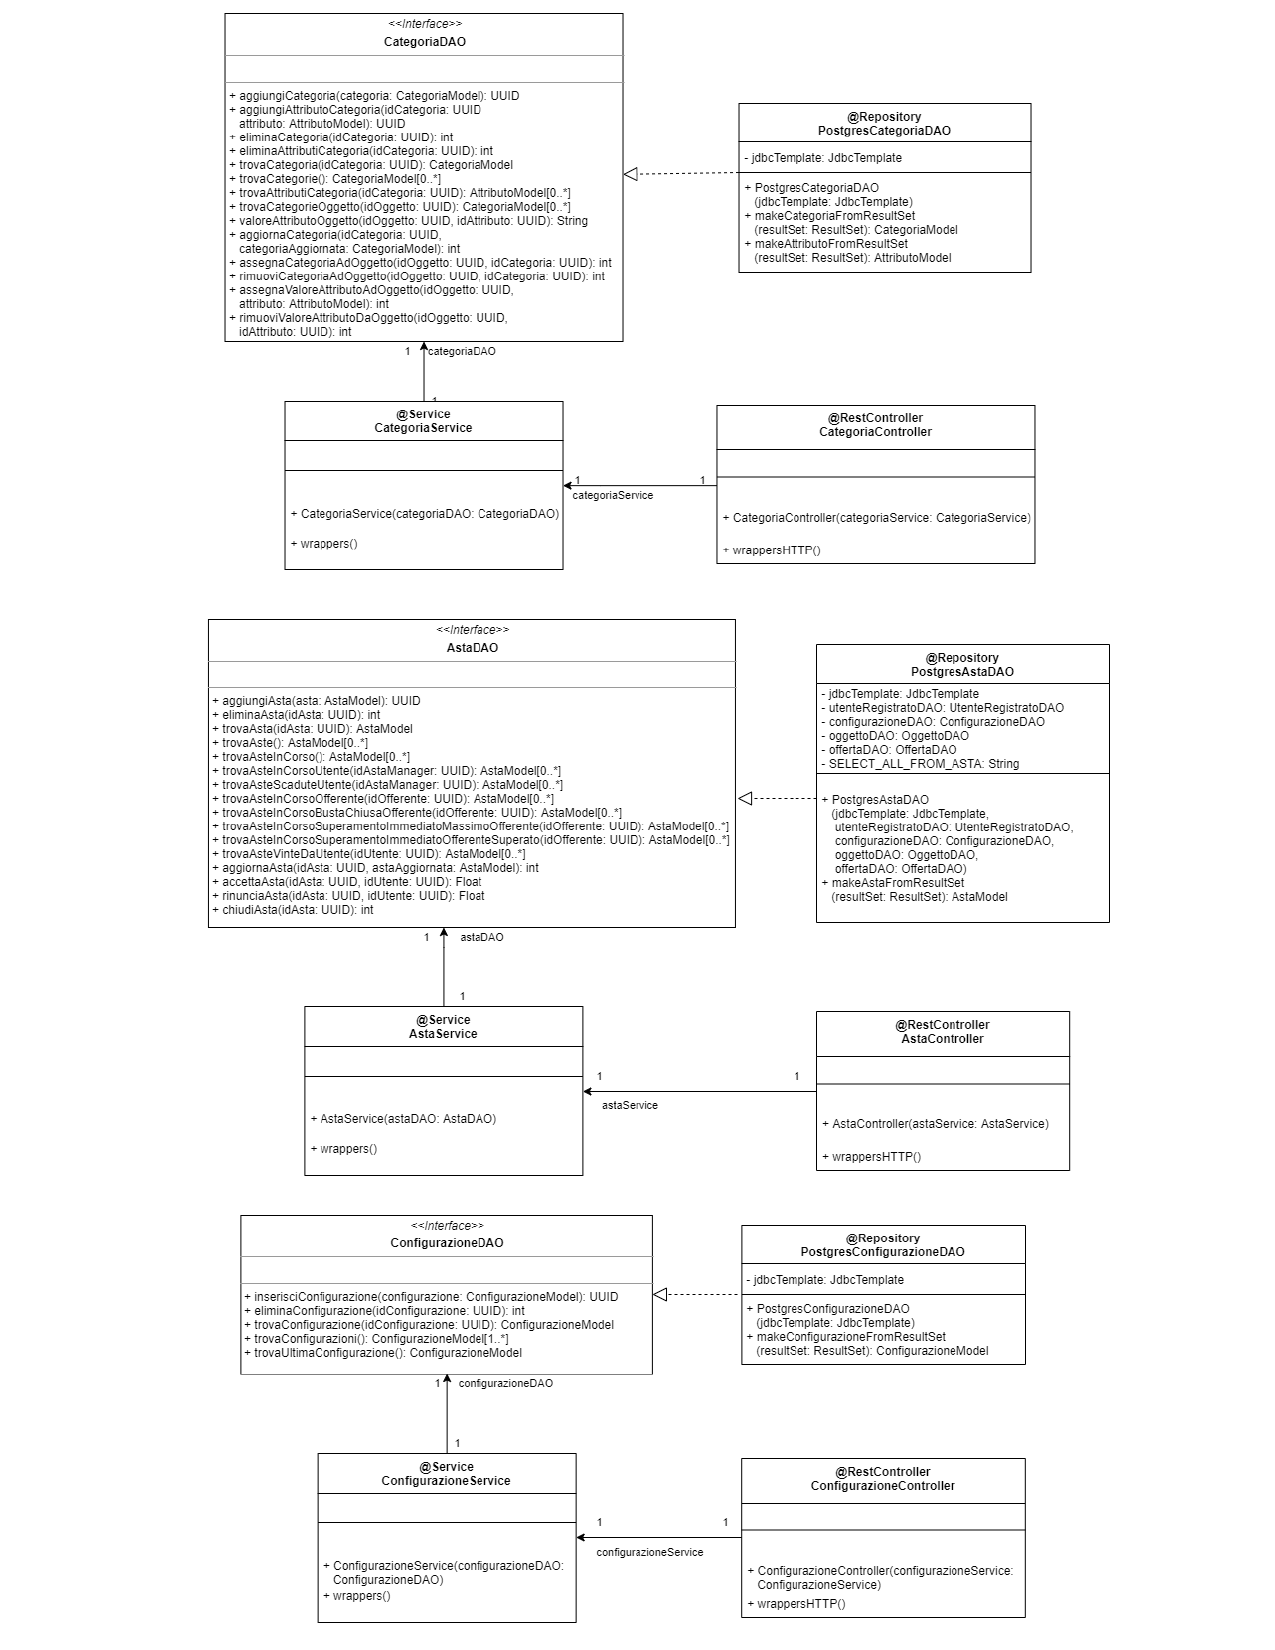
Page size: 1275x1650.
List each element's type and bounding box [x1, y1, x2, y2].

picture [163, 0, 1112, 1650]
